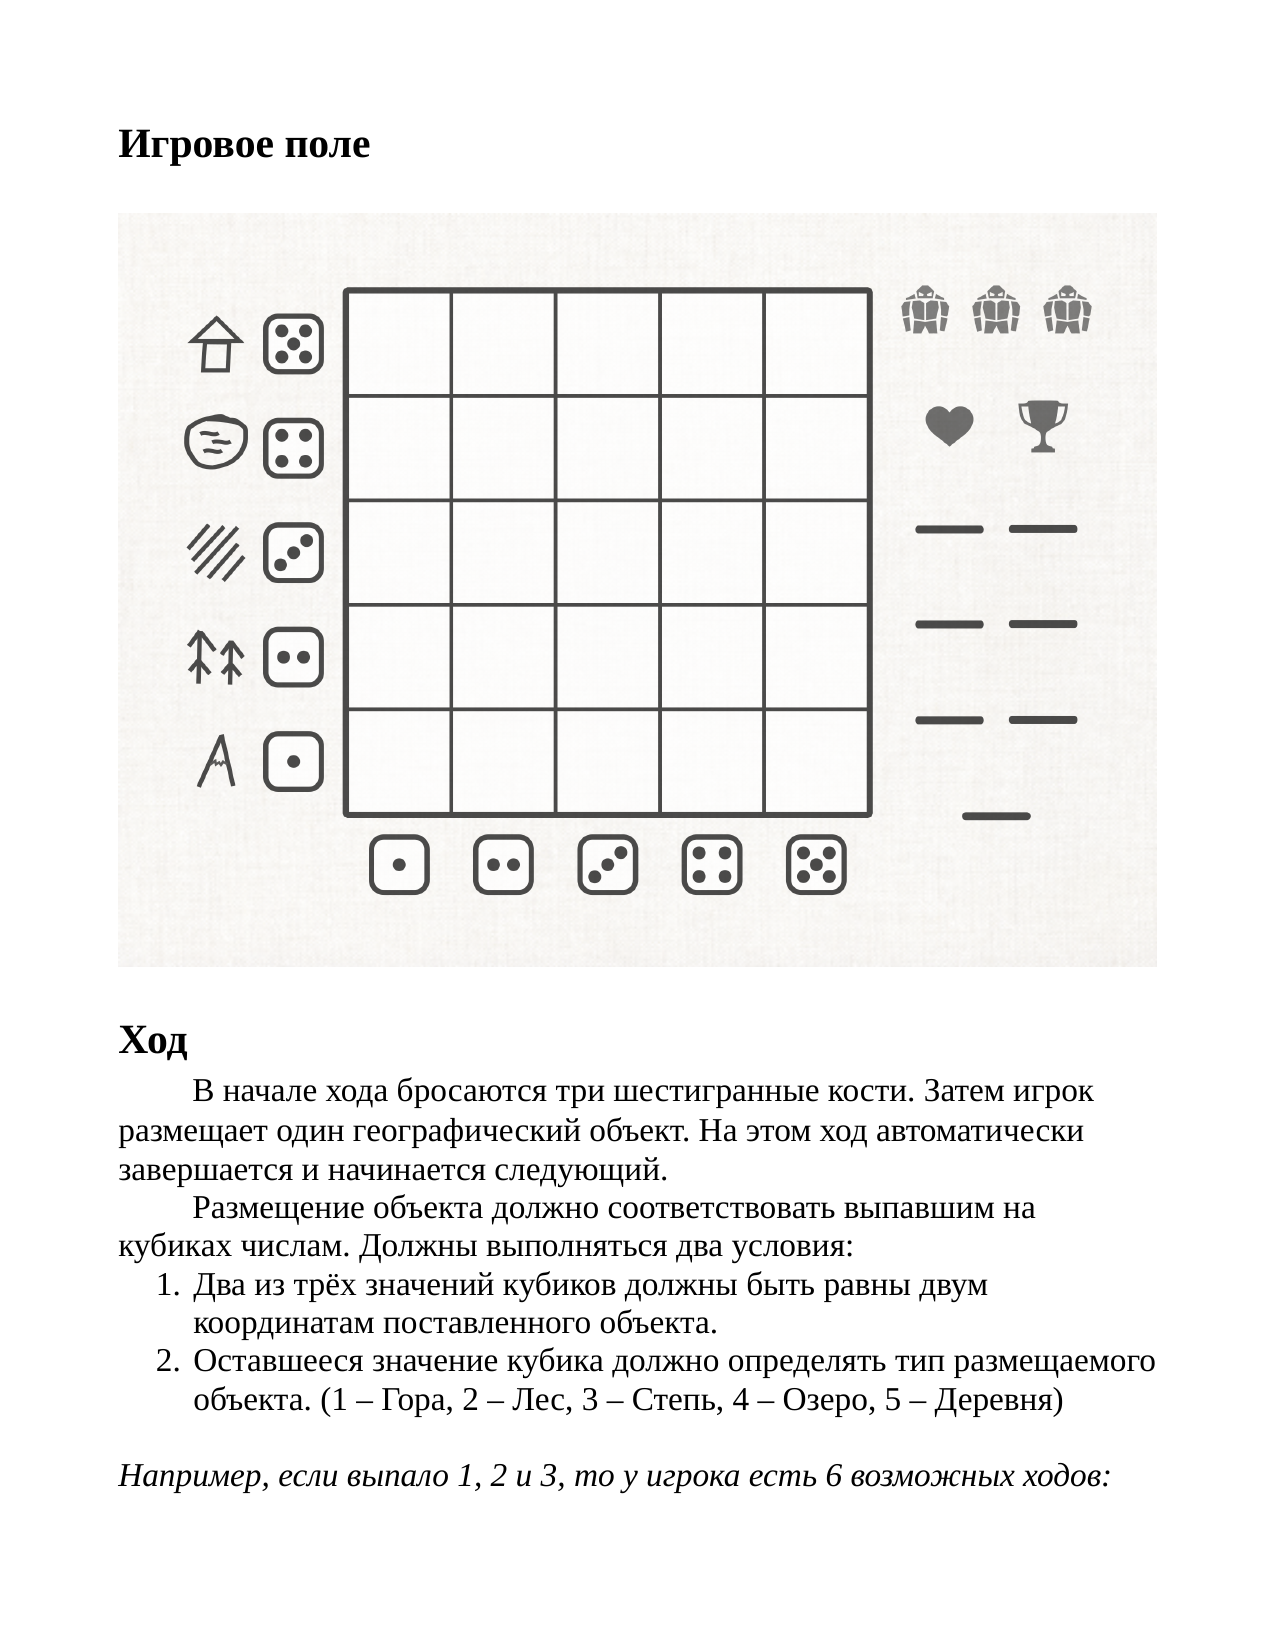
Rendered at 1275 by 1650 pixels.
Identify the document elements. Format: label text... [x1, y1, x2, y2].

text Ход [118, 1015, 1157, 1063]
text Размещение объекта должно соответствовать выпавшим на кубиках числам. Должны выполняться два условия: [118, 1187, 1157, 1264]
text В начале хода бросаются три шестигранные кости. Затем игрок размещает один географический объект. На этом ход автоматически завершается и начинается следующий. [118, 1063, 1157, 1187]
text Например, если выпало 1, 2 и 3, то у игрока есть 6 возможных ходов: [118, 1456, 1157, 1494]
text Игровое поле [118, 118, 1157, 166]
list Два из трёх значений кубиков должны быть равны двум координатам поставленного объекта. [156, 1264, 1157, 1341]
list Оставшееся значение кубика должно определять тип размещаемого объекта. (1 – Гора, 2 – Лес, 3 – Степь, 4 – Озеро, 5 – Деревня) [156, 1341, 1157, 1417]
picture [118, 213, 1157, 967]
